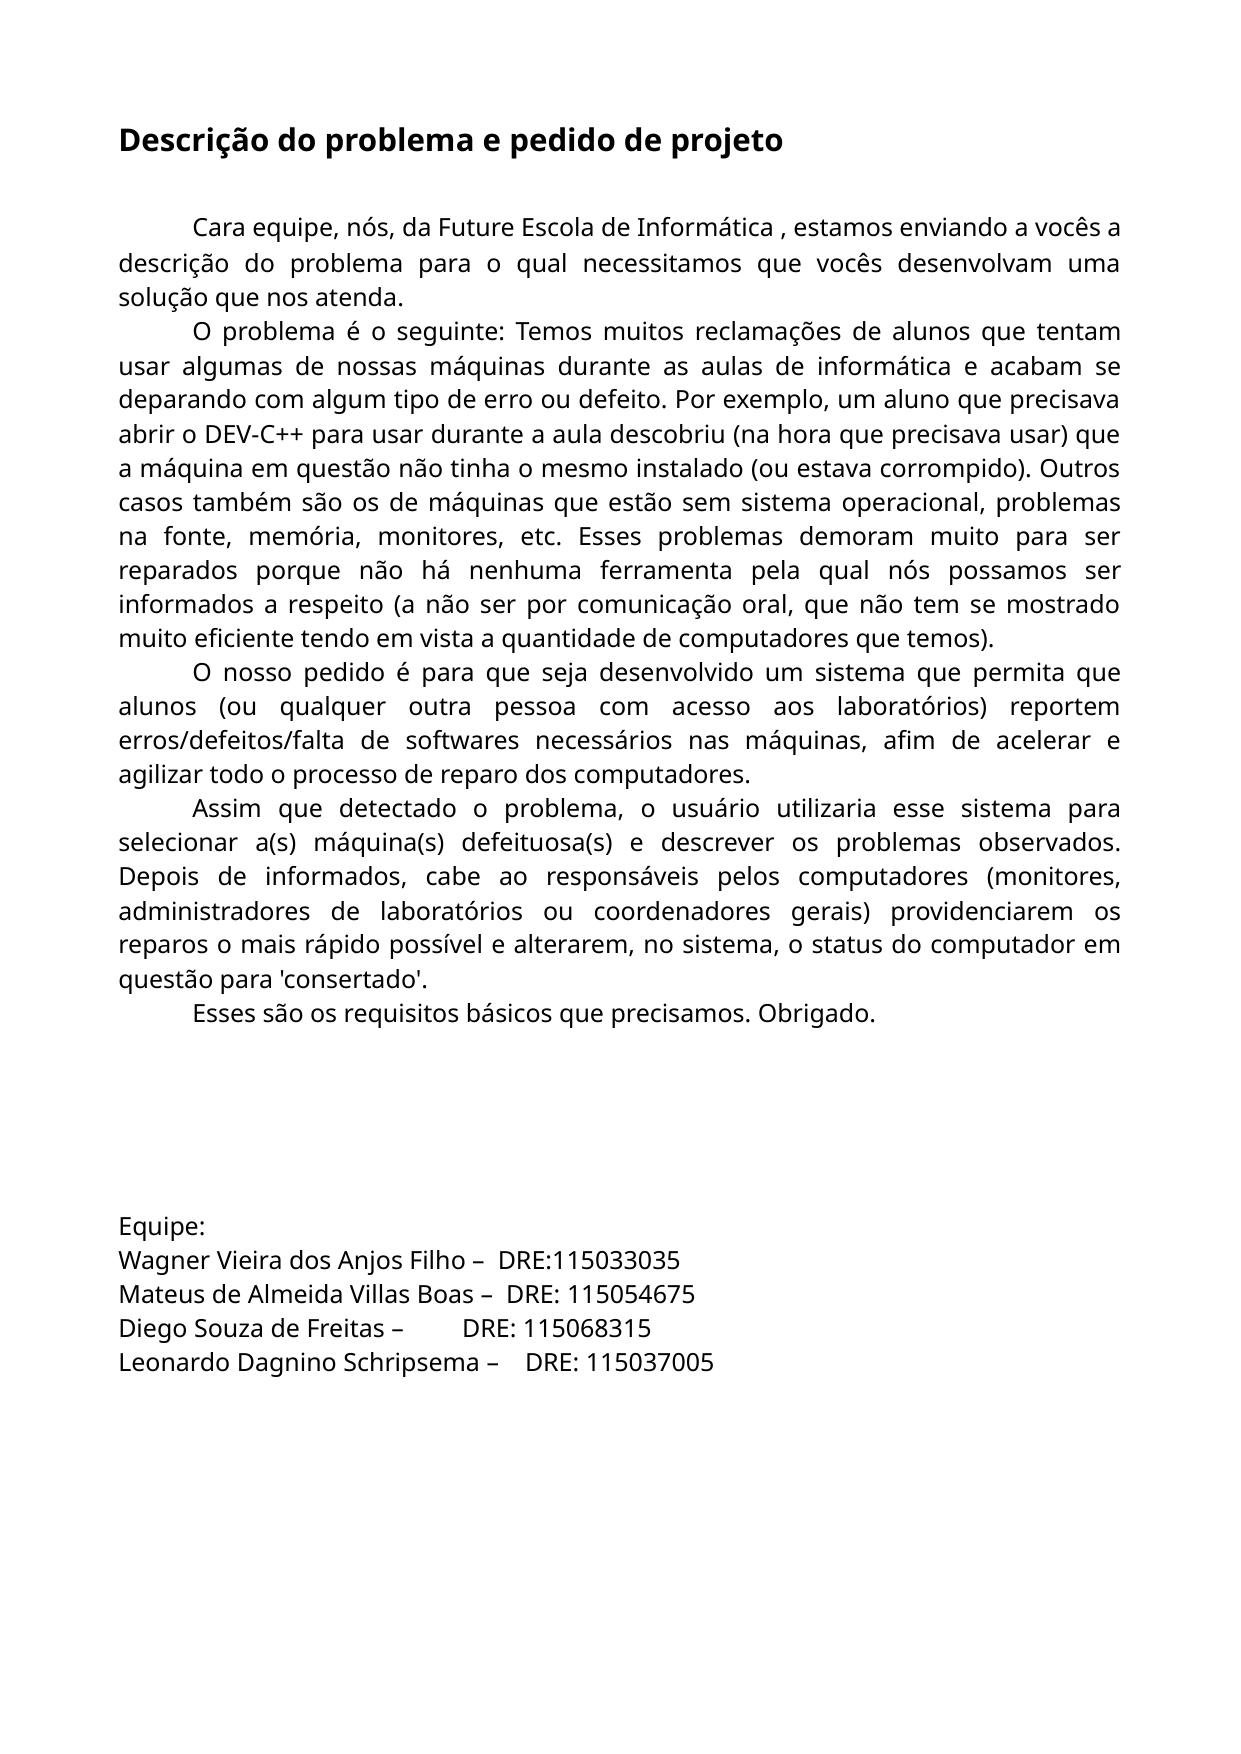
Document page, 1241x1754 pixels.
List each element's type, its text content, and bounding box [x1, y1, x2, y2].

text O problema é o seguinte: Temos muitos reclamações de alunos que tentam usar algumas de nossas máquinas durante as aulas de informática e acabam se deparando com algum tipo de erro ou defeito. Por exemplo, um aluno que precisava abrir o DEV-C++ para usar durante a aula descobriu (na hora que precisava usar) que a máquina em questão não tinha o mesmo instalado (ou estava corrompido). Outros casos também são os de máquinas que estão sem sistema operacional, problemas na fonte, memória, monitores, etc. Esses problemas demoram muito para ser reparados porque não há nenhuma ferramenta pela qual nós possamos ser informados a respeito (a não ser por comunicação oral, que não tem se mostrado muito eficiente tendo em vista a quantidade de computadores que temos). [118, 314, 1122, 655]
text Equipe: [118, 1208, 1122, 1242]
text Esses são os requisitos básicos que precisamos. Obrigado. [118, 995, 1122, 1029]
text Assim que detectado o problema, o usuário utilizaria esse sistema para selecionar a(s) máquina(s) defeituosa(s) e descrever os problemas observados. Depois de informados, cabe ao responsáveis pelos computadores (monitores, administradores de laboratórios ou coordenadores gerais) providenciarem os reparos o mais rápido possível e alterarem, no sistema, o status do computador em questão para 'consertado'. [118, 791, 1122, 995]
text O nosso pedido é para que seja desenvolvido um sistema que permita que alunos (ou qualquer outra pessoa com acesso aos laboratórios) reportem erros/defeitos/falta de softwares necessários nas máquinas, afim de acelerar e agilizar todo o processo de reparo dos computadores. [118, 655, 1122, 791]
text Leonardo Dagnino Schripsema – DRE: 115037005 [118, 1344, 1122, 1378]
text Diego Souza de Freitas – DRE: 115068315 [118, 1310, 1122, 1344]
text Mateus de Almeida Villas Boas – DRE: 115054675 [118, 1276, 1122, 1310]
text Cara equipe, nós, da Future Escola de Informática , estamos enviando a vocês a descrição do problema para o qual necessitamos que vocês desenvolvam uma solução que nos atenda. [118, 203, 1122, 314]
text Descrição do problema e pedido de projeto [118, 118, 1122, 161]
text Wagner Vieira dos Anjos Filho – DRE:115033035 [118, 1242, 1122, 1276]
